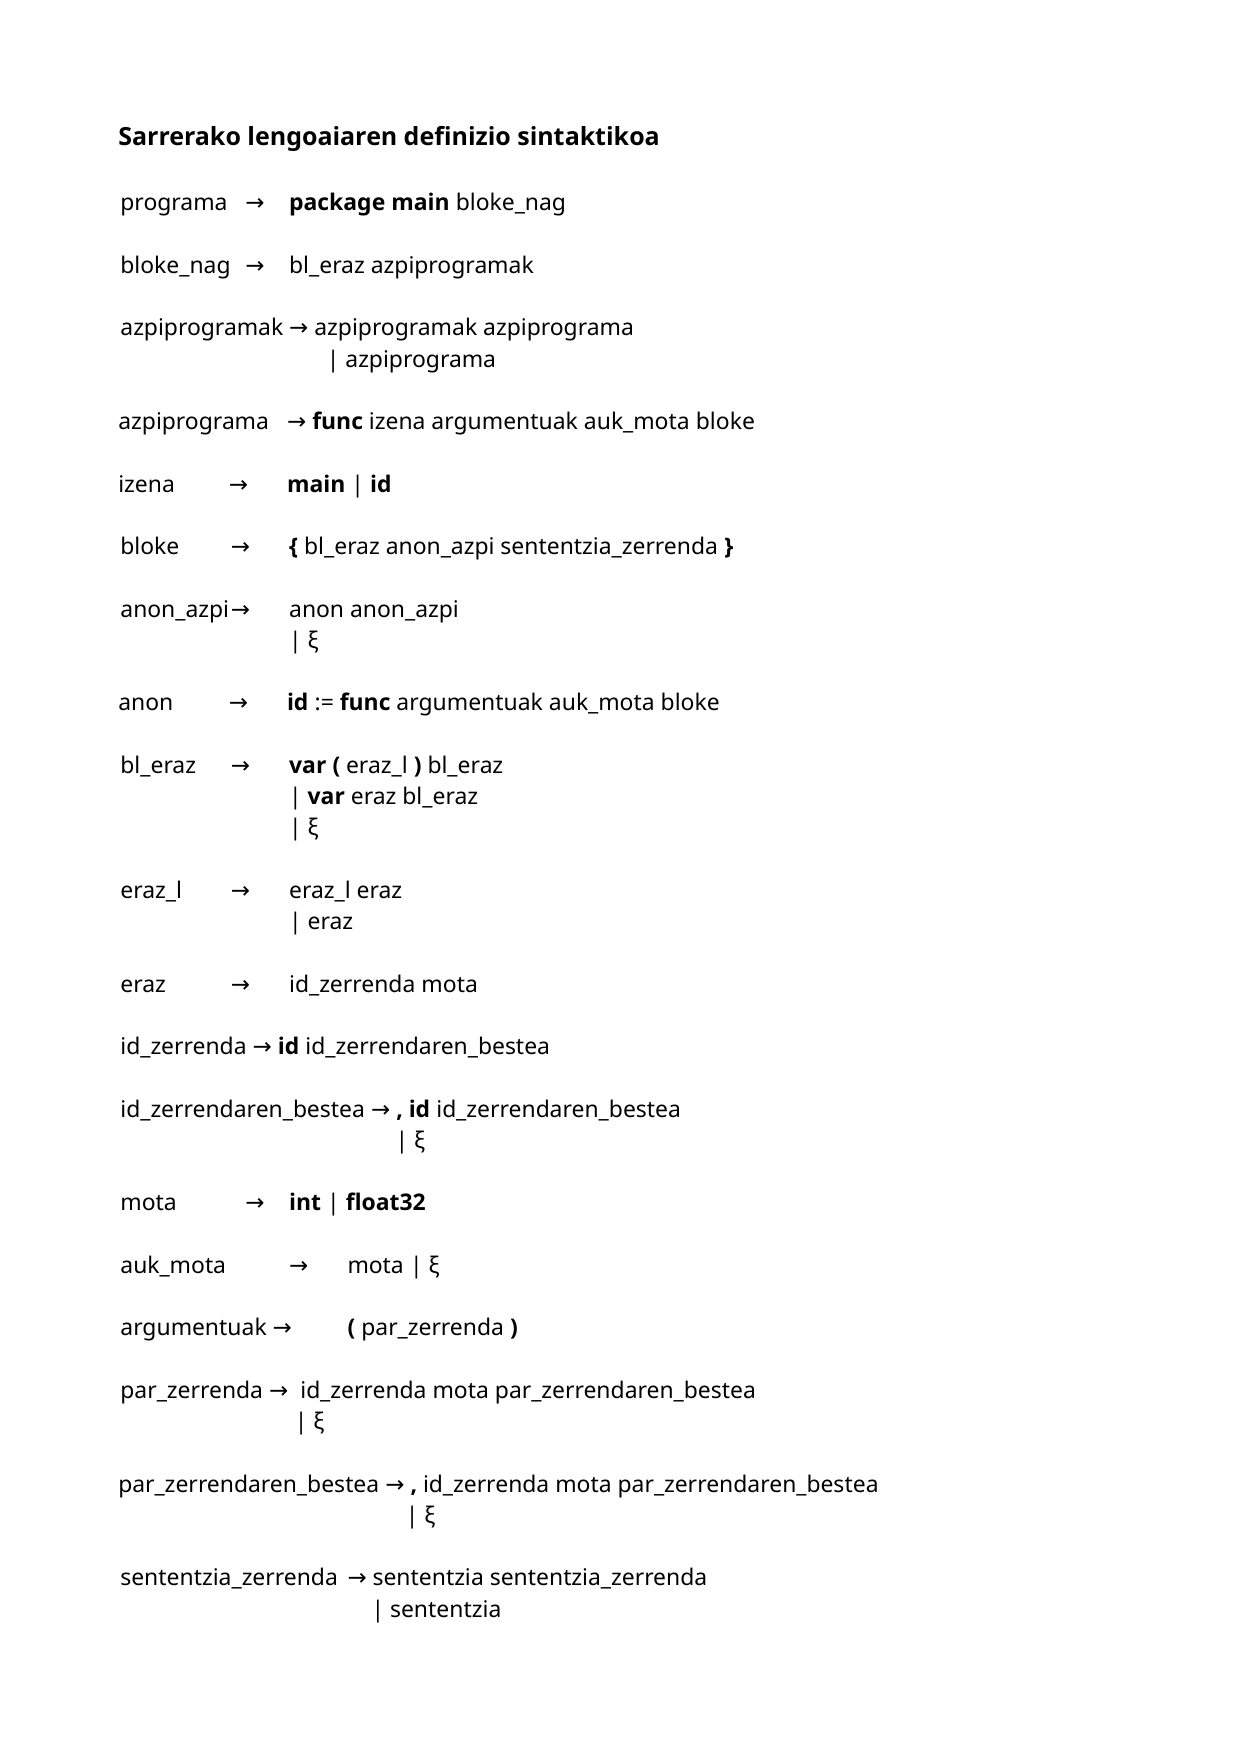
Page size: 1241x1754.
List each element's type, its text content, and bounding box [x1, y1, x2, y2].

text Sarrerako lengoaiaren definizio sintaktikoa [118, 118, 1122, 152]
text | var eraz bl_eraz [120, 780, 1120, 811]
text azpiprograma → func izena argumentuak auk_mota bloke [118, 405, 1120, 436]
text auk_mota → mota | ξ [120, 1249, 1120, 1280]
text mota → int | float32 [120, 1186, 1120, 1217]
text | azpiprograma [120, 342, 1120, 374]
text | ξ [120, 811, 1120, 842]
text argumentuak → ( par_zerrenda ) [120, 1311, 1120, 1342]
text programa → package main bloke_nag [120, 186, 1120, 217]
text eraz_l → eraz_l eraz [120, 874, 1120, 905]
text izena → main | id [118, 467, 1120, 499]
text par_zerrendaren_bestea → , id_zerrenda mota par_zerrendaren_bestea [118, 1467, 1120, 1499]
text | ξ [120, 1499, 1120, 1530]
text | eraz [120, 905, 1120, 936]
text | ξ [120, 624, 1120, 655]
text sententzia_zerrenda → sententzia sententzia_zerrenda [120, 1561, 1120, 1592]
text id_zerrendaren_bestea → , id id_zerrendaren_bestea [120, 1092, 1120, 1124]
text anon → id := func argumentuak auk_mota bloke [118, 686, 1120, 717]
text id_zerrenda → id id_zerrendaren_bestea [120, 1030, 1120, 1061]
text | ξ [120, 1405, 1120, 1436]
text | sententzia [120, 1592, 1120, 1624]
text par_zerrenda → id_zerrenda mota par_zerrendaren_bestea [120, 1374, 1120, 1405]
text bl_eraz → var ( eraz_l ) bl_eraz [120, 749, 1120, 780]
text bloke → { bl_eraz anon_azpi sententzia_zerrenda } [120, 530, 1120, 561]
text azpiprogramak → azpiprogramak azpiprograma [120, 311, 1120, 342]
text eraz → id_zerrenda mota [120, 967, 1120, 999]
text | ξ [120, 1124, 1120, 1155]
text anon_azpi → anon anon_azpi [120, 592, 1120, 624]
text bloke_nag → bl_eraz azpiprogramak [120, 249, 1120, 280]
